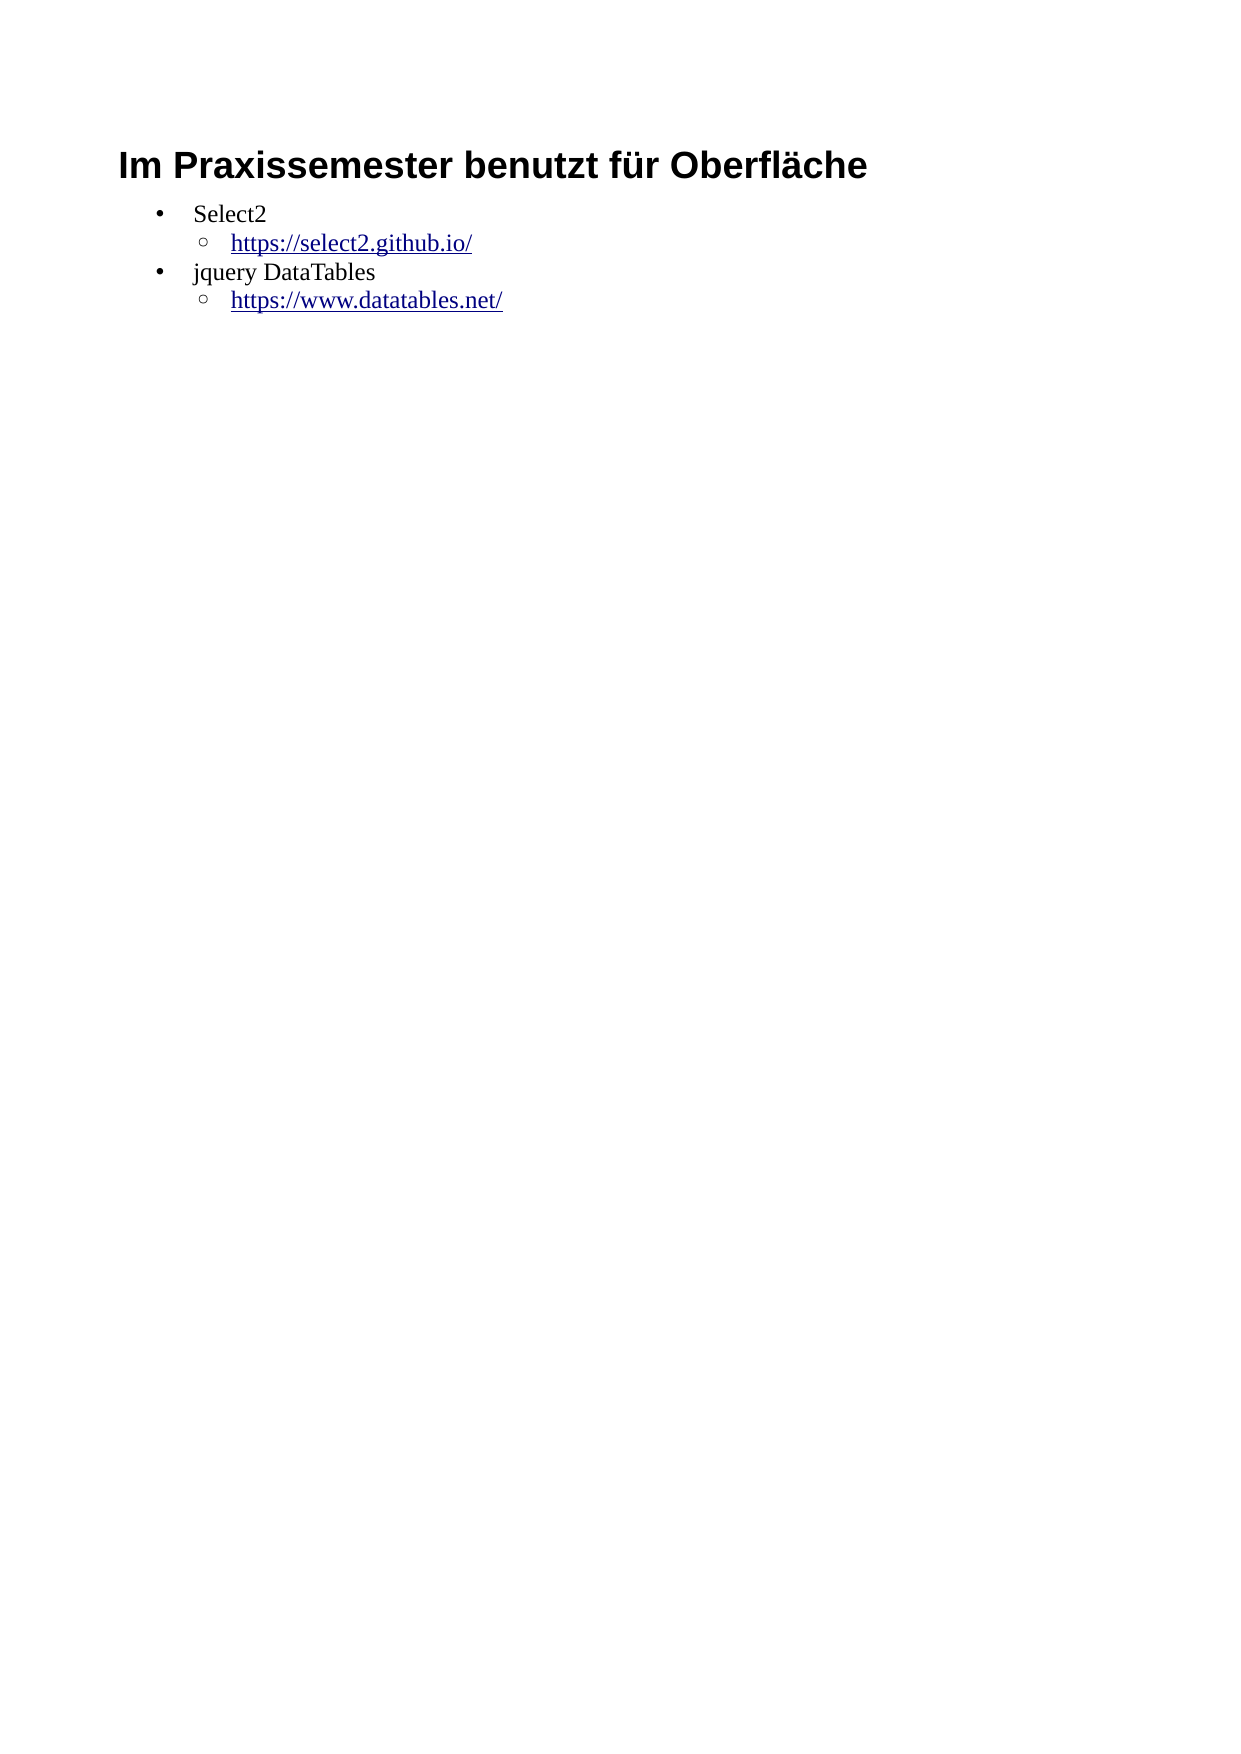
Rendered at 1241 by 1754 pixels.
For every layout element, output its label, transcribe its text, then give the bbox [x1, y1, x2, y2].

subtitle Im Praxissemester benutzt für Oberfläche [118, 143, 1122, 187]
list jquery DataTables [156, 257, 1122, 286]
list Select2 [156, 199, 1122, 228]
list https://www.datatables.net/ [193, 286, 1122, 314]
list https://select2.github.io/ [193, 228, 1122, 257]
